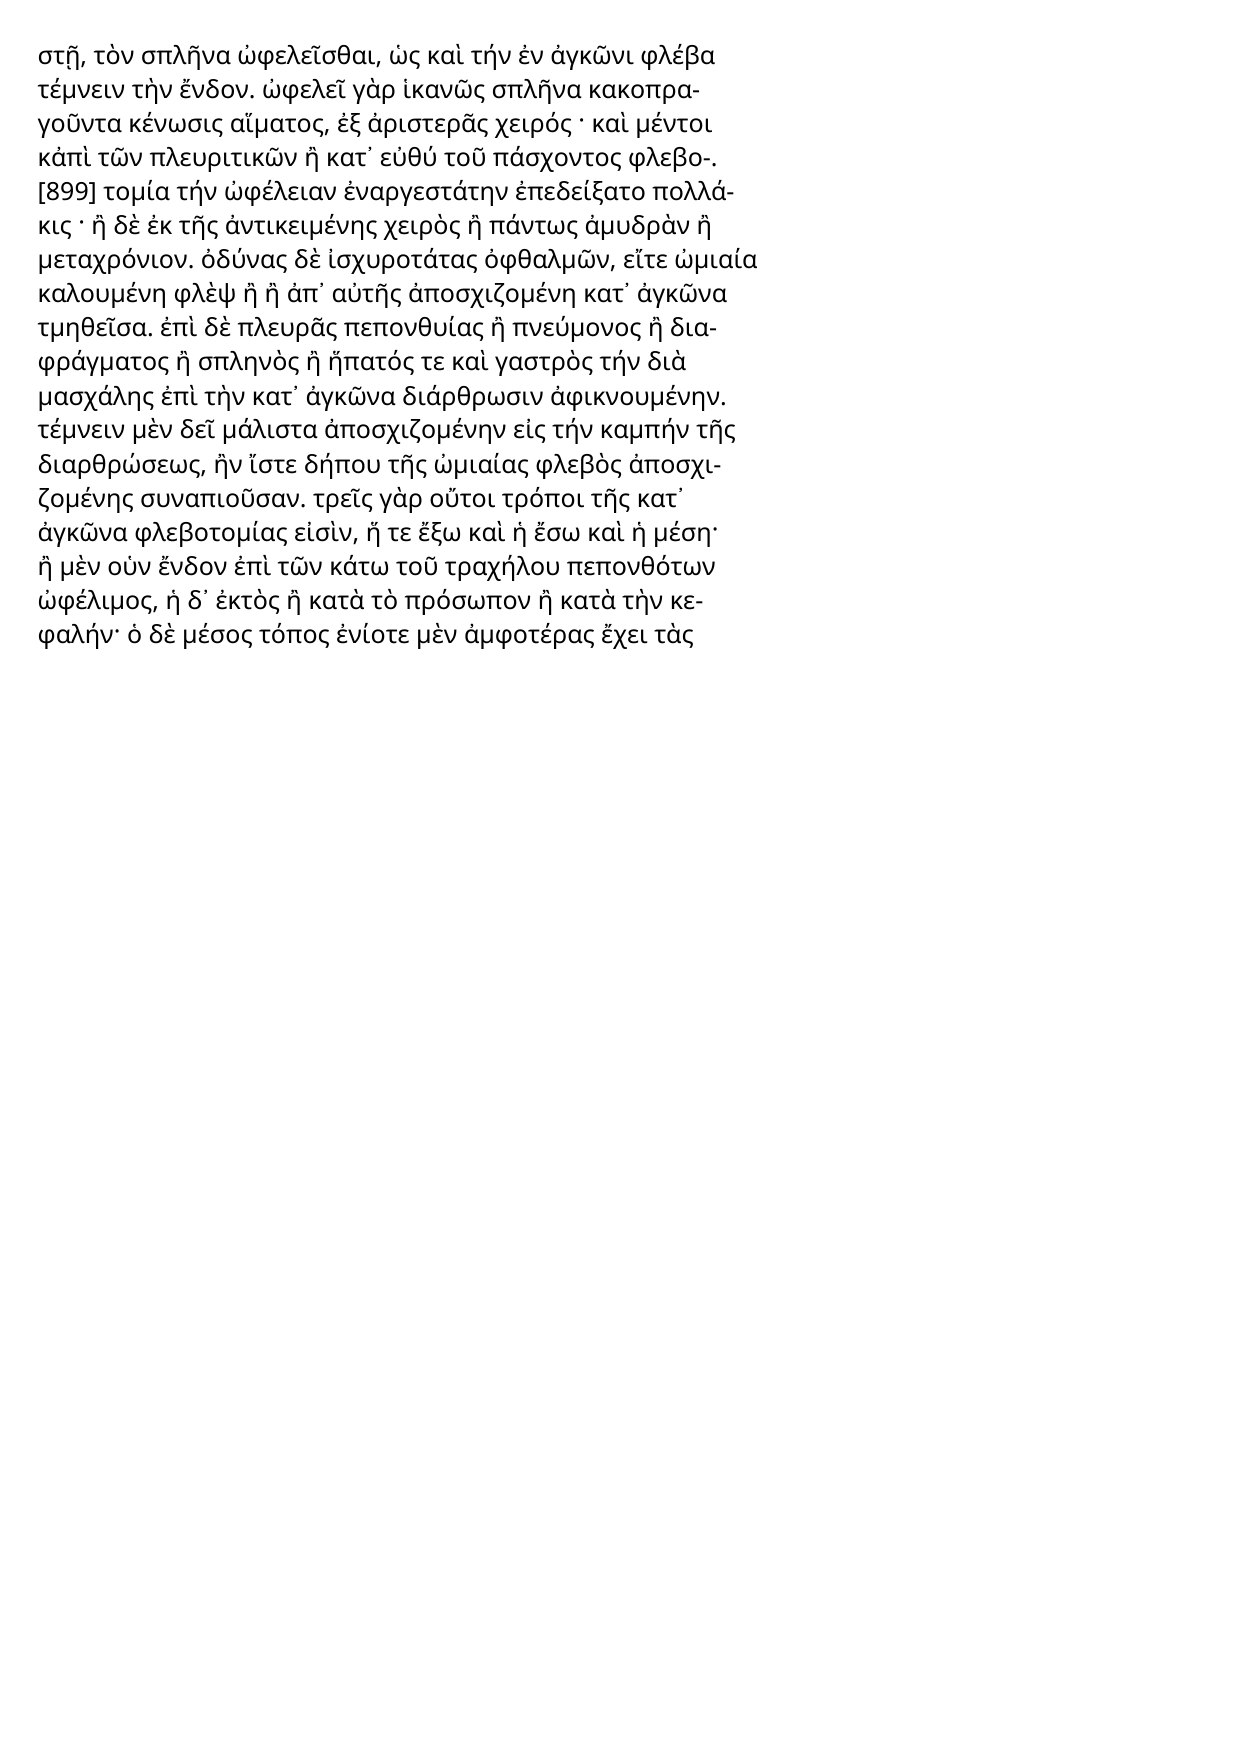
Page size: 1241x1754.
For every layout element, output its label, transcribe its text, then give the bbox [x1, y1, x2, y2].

text στῇ, τὸν σπλῆνα ὠφελεῖσθαι, ὡς καὶ τήν ἐν ἀγκῶνι φλέβα τέμνειν τὴν ἔνδον. ὠφελεῖ γὰρ ἱκανῶς σπλῆνα κακοπρα- γοῦντα κένωσις αἵματος, ἐξ ἀριστερᾶς χειρός · καὶ μέντοι κἀπὶ τῶν πλευριτικῶν ἢ κατ᾽ εὐθύ τοῦ πάσχοντος φλεβο-. [899] τομία τήν ὠφέλειαν ἐναργεστάτην ἐπεδείξατο πολλά- κις · ἢ δὲ ἐκ τῆς ἀντικειμένης χειρὸς ἢ πάντως ἀμυδρὰν ἢ μεταχρόνιον. ὀδύνας δὲ ἰσχυροτάτας ὀφθαλμῶν, εἴτε ὠμιαία καλουμένη φλὲψ ἢ ἢ ἀπ᾽ αὐτῆς ἀποσχιζομένη κατ᾽ ἀγκῶνα τμηθεῖσα. ἐπὶ δὲ πλευρᾶς πεπονθυίας ἢ πνεύμονος ἢ δια- φράγματος ἢ σπληνὸς ἢ ἥπατός τε καὶ γαστρὸς τήν διὰ μασχάλης ἐπὶ τὴν κατ᾽ ἀγκῶνα διάρθρωσιν ἀφικνουμένην. τέμνειν μὲν δεῖ μάλιστα ἀποσχιζομένην εἰς τήν καμπήν τῆς διαρθρώσεως, ἢν ἴστε δήπου τῆς ὠμιαίας φλεβὸς ἀποσχι- ζομένης συναπιοῦσαν. τρεῖς γὰρ οὔτοι τρόποι τῆς κατ᾽ ἀγκῶνα φλεβοτομίας εἰσὶν, ἥ τε ἔξω καὶ ἡ ἔσω καὶ ἡ μέση· ἢ μὲν οὑν ἔνδον ἐπὶ τῶν κάτω τοῦ τραχήλου πεπονθότων ὠφέλιμος, ἡ δ᾽ ἐκτὸς ἢ κατὰ τὸ πρόσωπον ἢ κατὰ τὴν κε- φαλήν· ὁ δὲ μέσος τόπος ἐνίοτε μὲν ἀμφοτέρας ἔχει τὰς [37, 37, 1203, 651]
